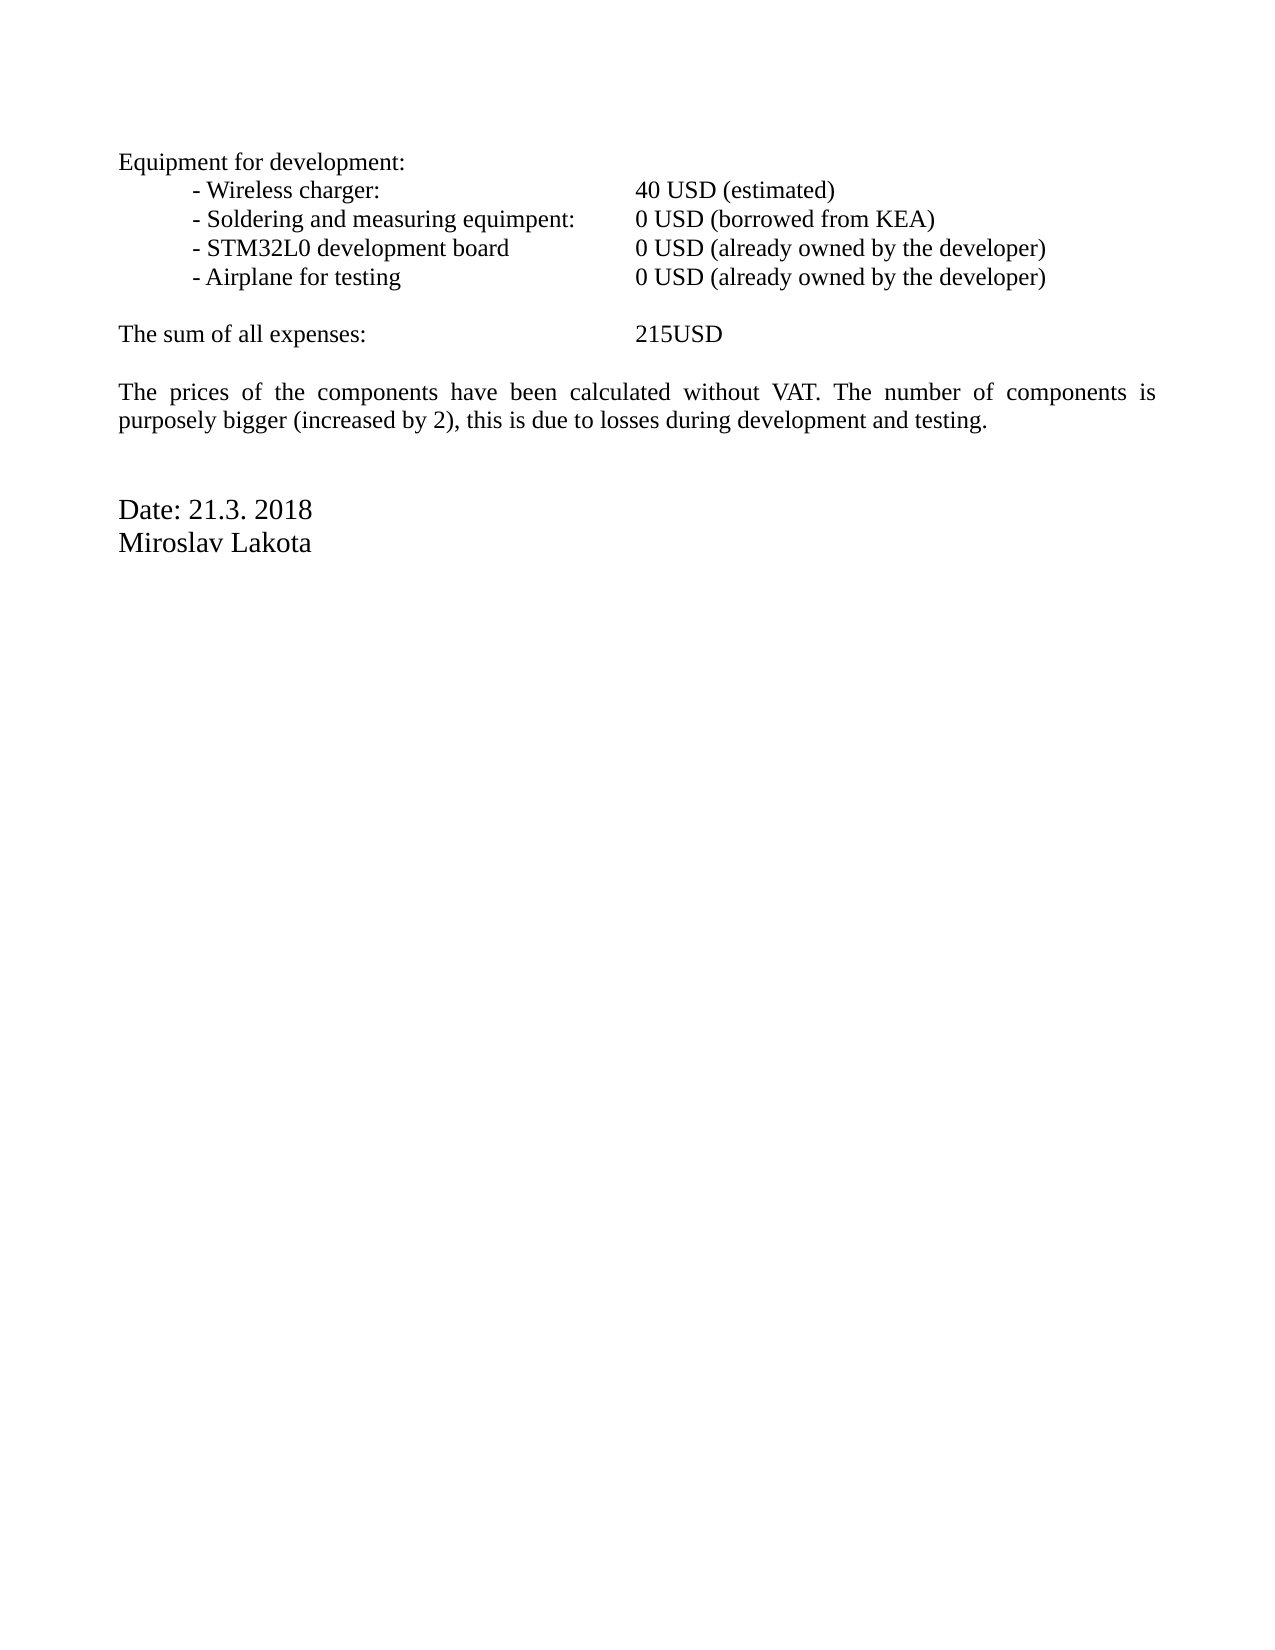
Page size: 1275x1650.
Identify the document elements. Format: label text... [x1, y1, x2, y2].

text - STM32L0 development board 0 USD (already owned by the developer) [118, 233, 1157, 262]
text The prices of the components have been calculated without VAT. The number of components is purposely bigger (increased by 2), this is due to losses during development and testing. [118, 377, 1157, 434]
text - Wireless charger: 40 USD (estimated) [118, 176, 1157, 204]
text The sum of all expenses: 215USD [118, 319, 1157, 348]
text Date: 21.3. 2018 [118, 492, 1157, 525]
text - Soldering and measuring equimpent: 0 USD (borrowed from KEA) [118, 204, 1157, 233]
text Miroslav Lakota [118, 525, 1157, 559]
text - Airplane for testing 0 USD (already owned by the developer) [118, 262, 1157, 291]
text Equipment for development: [118, 147, 1157, 176]
